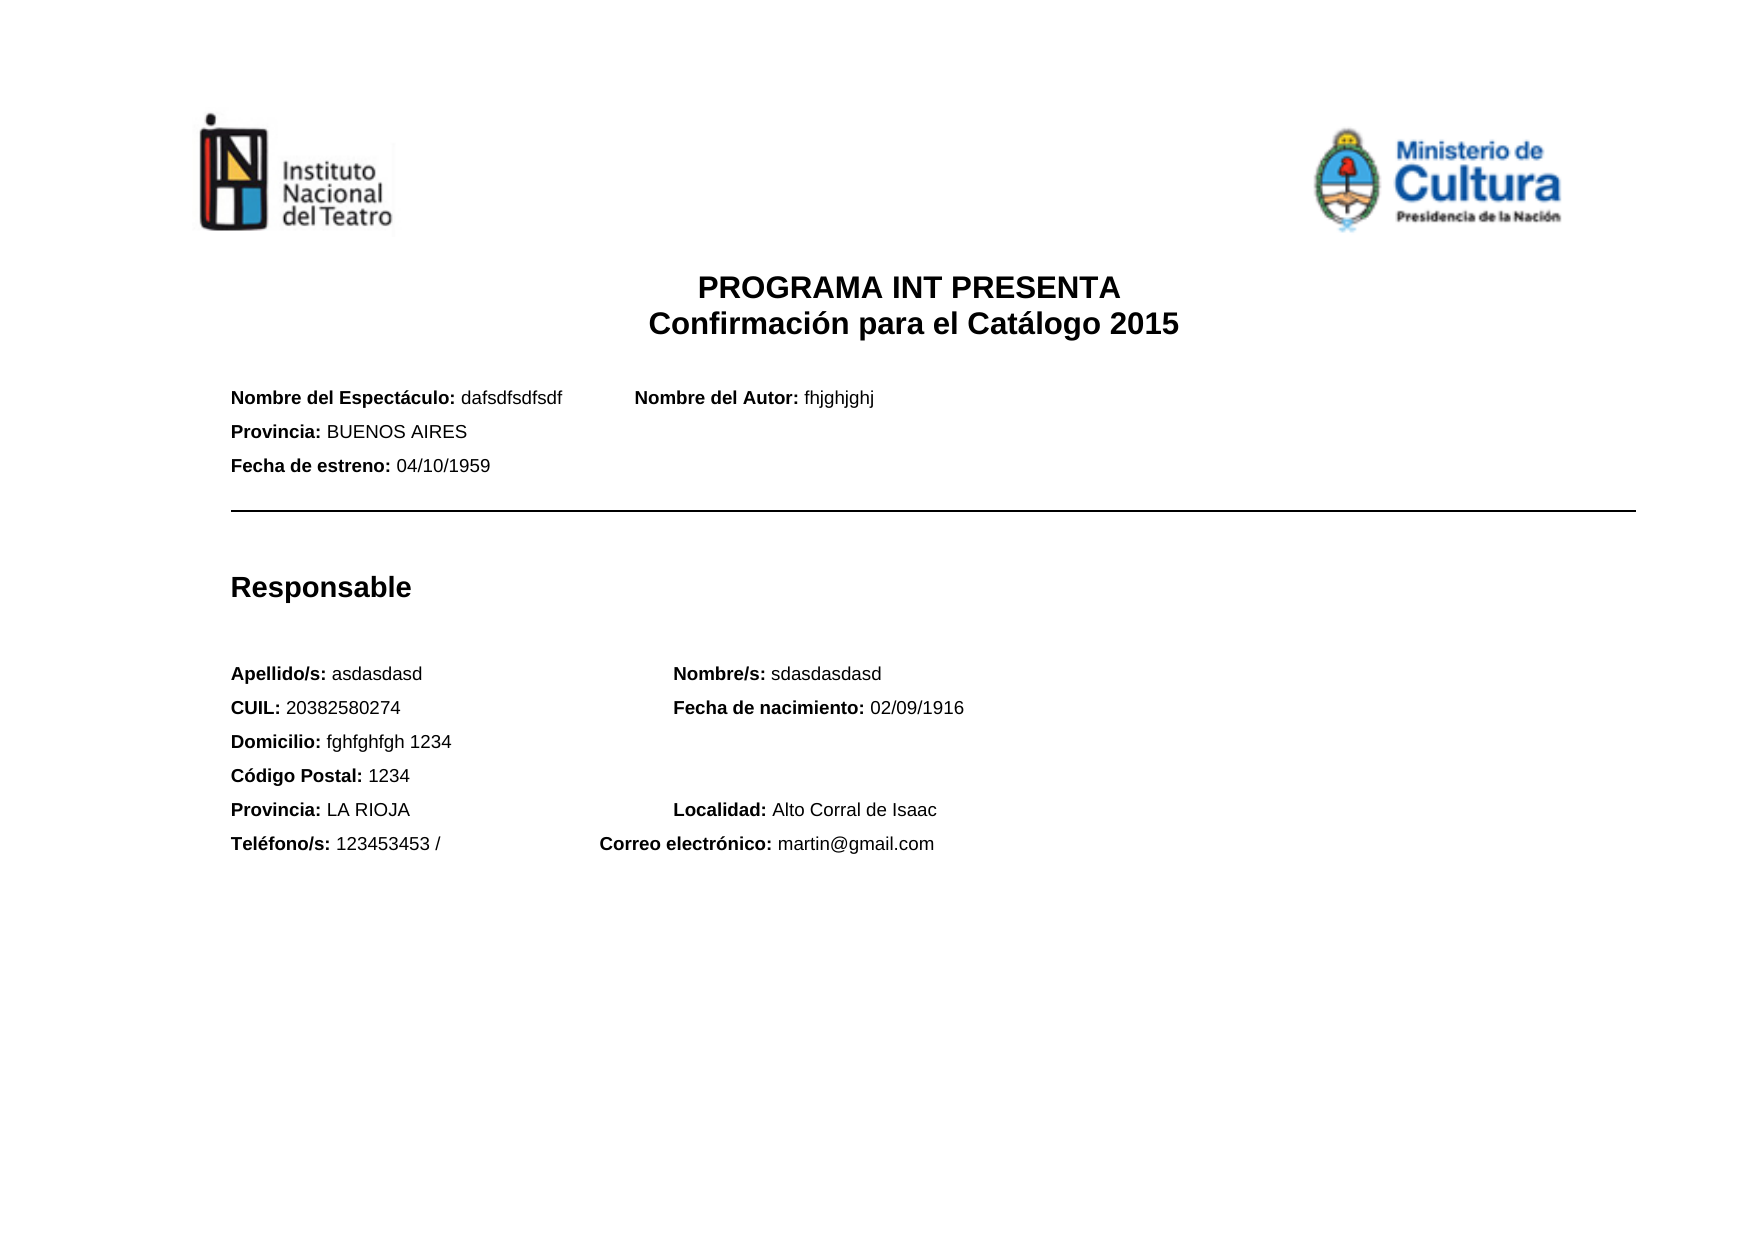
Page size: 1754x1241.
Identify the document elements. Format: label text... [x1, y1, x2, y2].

text CUIL: 20382580274 Fecha de nacimiento: 02/09/1916 [231, 697, 1636, 718]
text Teléfono/s: 123453453 / Correo electrónico: martin@gmail.com [231, 833, 1636, 854]
text Fecha de estreno: 04/10/1959 [231, 455, 1636, 476]
text Nombre del Espectáculo: dafsdfsdfsdf Nombre del Autor: fhjghjghj [118, 387, 1636, 408]
text Confirmación para el Catálogo 2015 [118, 305, 1636, 341]
text Responsable [230, 571, 1636, 604]
text Provincia: LA RIOJA Localidad: Alto Corral de Isaac [231, 799, 1636, 820]
picture [1298, 121, 1578, 237]
picture [192, 107, 456, 237]
text Código Postal: 1234 [231, 765, 1636, 786]
text PROGRAMA INT PRESENTA [118, 269, 1636, 305]
text Apellido/s: asdasdasd Nombre/s: sdasdasdasd [231, 663, 1636, 684]
text Domicilio: fghfghfgh 1234 [231, 731, 1636, 752]
text Provincia: BUENOS AIRES [231, 421, 1636, 442]
